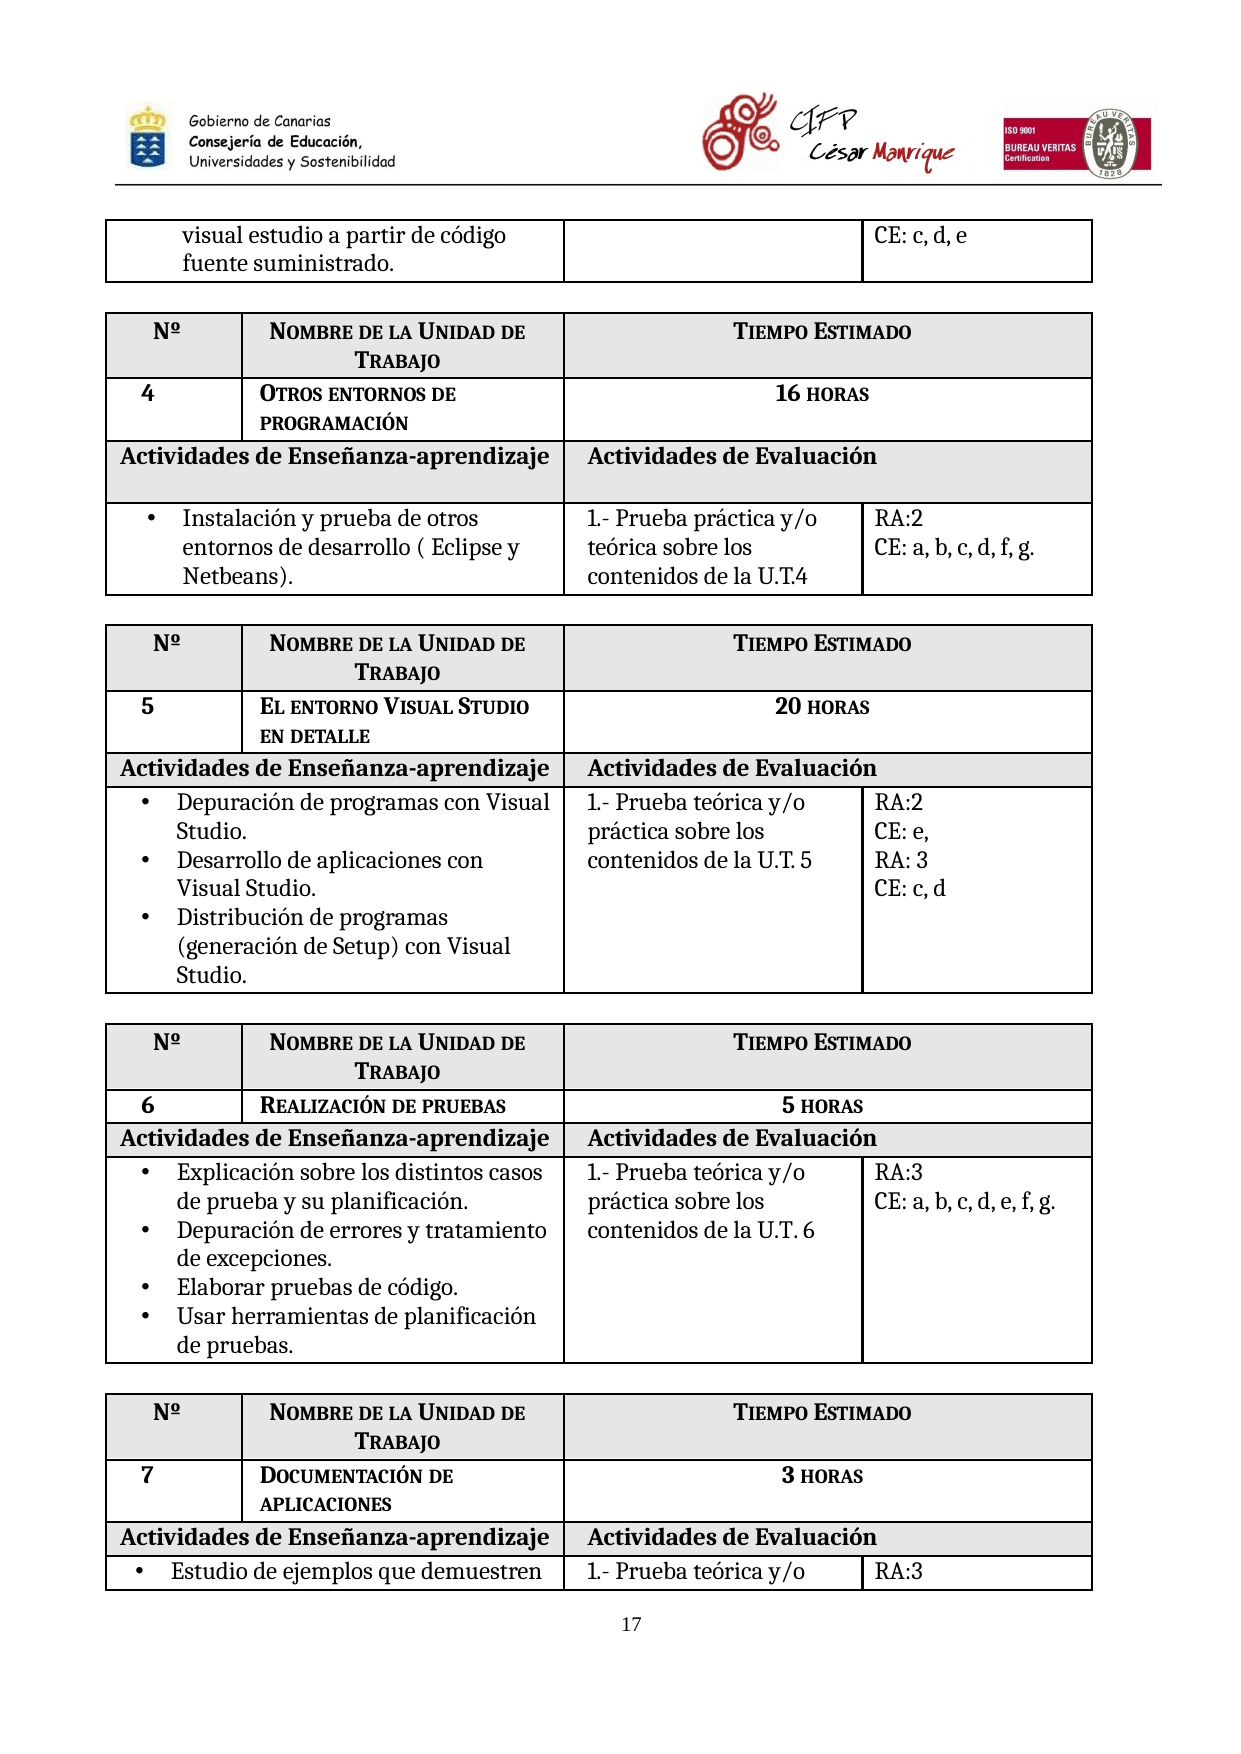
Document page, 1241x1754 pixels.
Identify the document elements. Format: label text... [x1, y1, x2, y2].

table_header Nº [107, 314, 241, 377]
table_header Nombre de la Unidad de Trabajo [243, 314, 563, 377]
table_cell 1.- Prueba teórica y/o práctica sobre los contenidos de la U.T. 5 [565, 788, 861, 992]
table_cell 20 horas [565, 692, 1091, 752]
table_cell 1.- Prueba teórica y/o práctica sobre los contenidos de la U.T. 6 [565, 1158, 861, 1362]
table_header Tiempo Estimado [565, 1395, 1091, 1458]
table_cell [565, 221, 861, 281]
table_cell Actividades de Evaluación [565, 1124, 1091, 1156]
table_cell 1.- Prueba práctica y/o teórica sobre los contenidos de la U.T.4 [565, 504, 861, 593]
table_cell RA:2 CE: a, b, c, d, f, g. [864, 504, 1091, 593]
table_cell CE: c, d, e [864, 221, 1091, 281]
table_header Nº [107, 1395, 241, 1458]
table_header Tiempo Estimado [565, 314, 1091, 377]
table_cell 3 horas [565, 1461, 1091, 1521]
table_cell Realización de pruebas [243, 1091, 563, 1122]
table_cell RA:3 [864, 1557, 1091, 1588]
table_cell RA:3 CE: a, b, c, d, e, f, g. [864, 1158, 1091, 1362]
table_cell Actividades de Evaluación [565, 1523, 1091, 1555]
table_cell 5 [107, 692, 241, 752]
table_cell Estudio de ejemplos que demuestren [107, 1557, 563, 1588]
table_header Nombre de la Unidad de Trabajo [243, 1025, 563, 1088]
table_cell 4 [107, 379, 241, 440]
table_cell 5 horas [565, 1091, 1091, 1122]
table_cell Actividades de Evaluación [565, 754, 1091, 786]
picture [109, 75, 1166, 189]
table_cell 6 [107, 1091, 241, 1122]
table_cell Actividades de Enseñanza-aprendizaje [107, 442, 563, 502]
table_cell Depuración de programas con Visual Studio. Desarrollo de aplicaciones con Visual Studio. Distribución de programas (generación de Setup) con Visual Studio. [107, 788, 563, 992]
table_cell 1.- Prueba teórica y/o [565, 1557, 861, 1588]
table_cell Documentación de aplicaciones [243, 1461, 563, 1521]
table_header Nº [107, 626, 241, 690]
table_cell Actividades de Enseñanza-aprendizaje [107, 1523, 563, 1555]
table_cell Instalación y prueba de otros entornos de desarrollo ( Eclipse y Netbeans). [107, 504, 563, 593]
table_header Nº [107, 1025, 241, 1088]
table_cell Actividades de Enseñanza-aprendizaje [107, 754, 563, 786]
table_cell RA:2 CE: e, RA: 3 CE: c, d [864, 788, 1091, 992]
table_cell El entorno Visual Studio en detalle [243, 692, 563, 752]
table_cell Explicación sobre los distintos casos de prueba y su planificación. Depuración de errores y tratamiento de excepciones. Elaborar pruebas de código. Usar herramientas de planificación de pruebas. [107, 1158, 563, 1362]
table_header Tiempo Estimado [565, 626, 1091, 690]
table_cell Actividades de Evaluación [565, 442, 1091, 502]
table_header Nombre de la Unidad de Trabajo [243, 626, 563, 690]
table_cell Actividades de Enseñanza-aprendizaje [107, 1124, 563, 1156]
table_cell Otros entornos de programación [243, 379, 563, 440]
table_cell 16 horas [565, 379, 1091, 440]
table_header Nombre de la Unidad de Trabajo [243, 1395, 563, 1458]
table_cell Instalación y configuración de Visual Studio. Realización de actividades con visual estudio a partir de código fuente suministrado. [107, 221, 563, 281]
table_header Tiempo Estimado [565, 1025, 1091, 1088]
table_cell 7 [107, 1461, 241, 1521]
